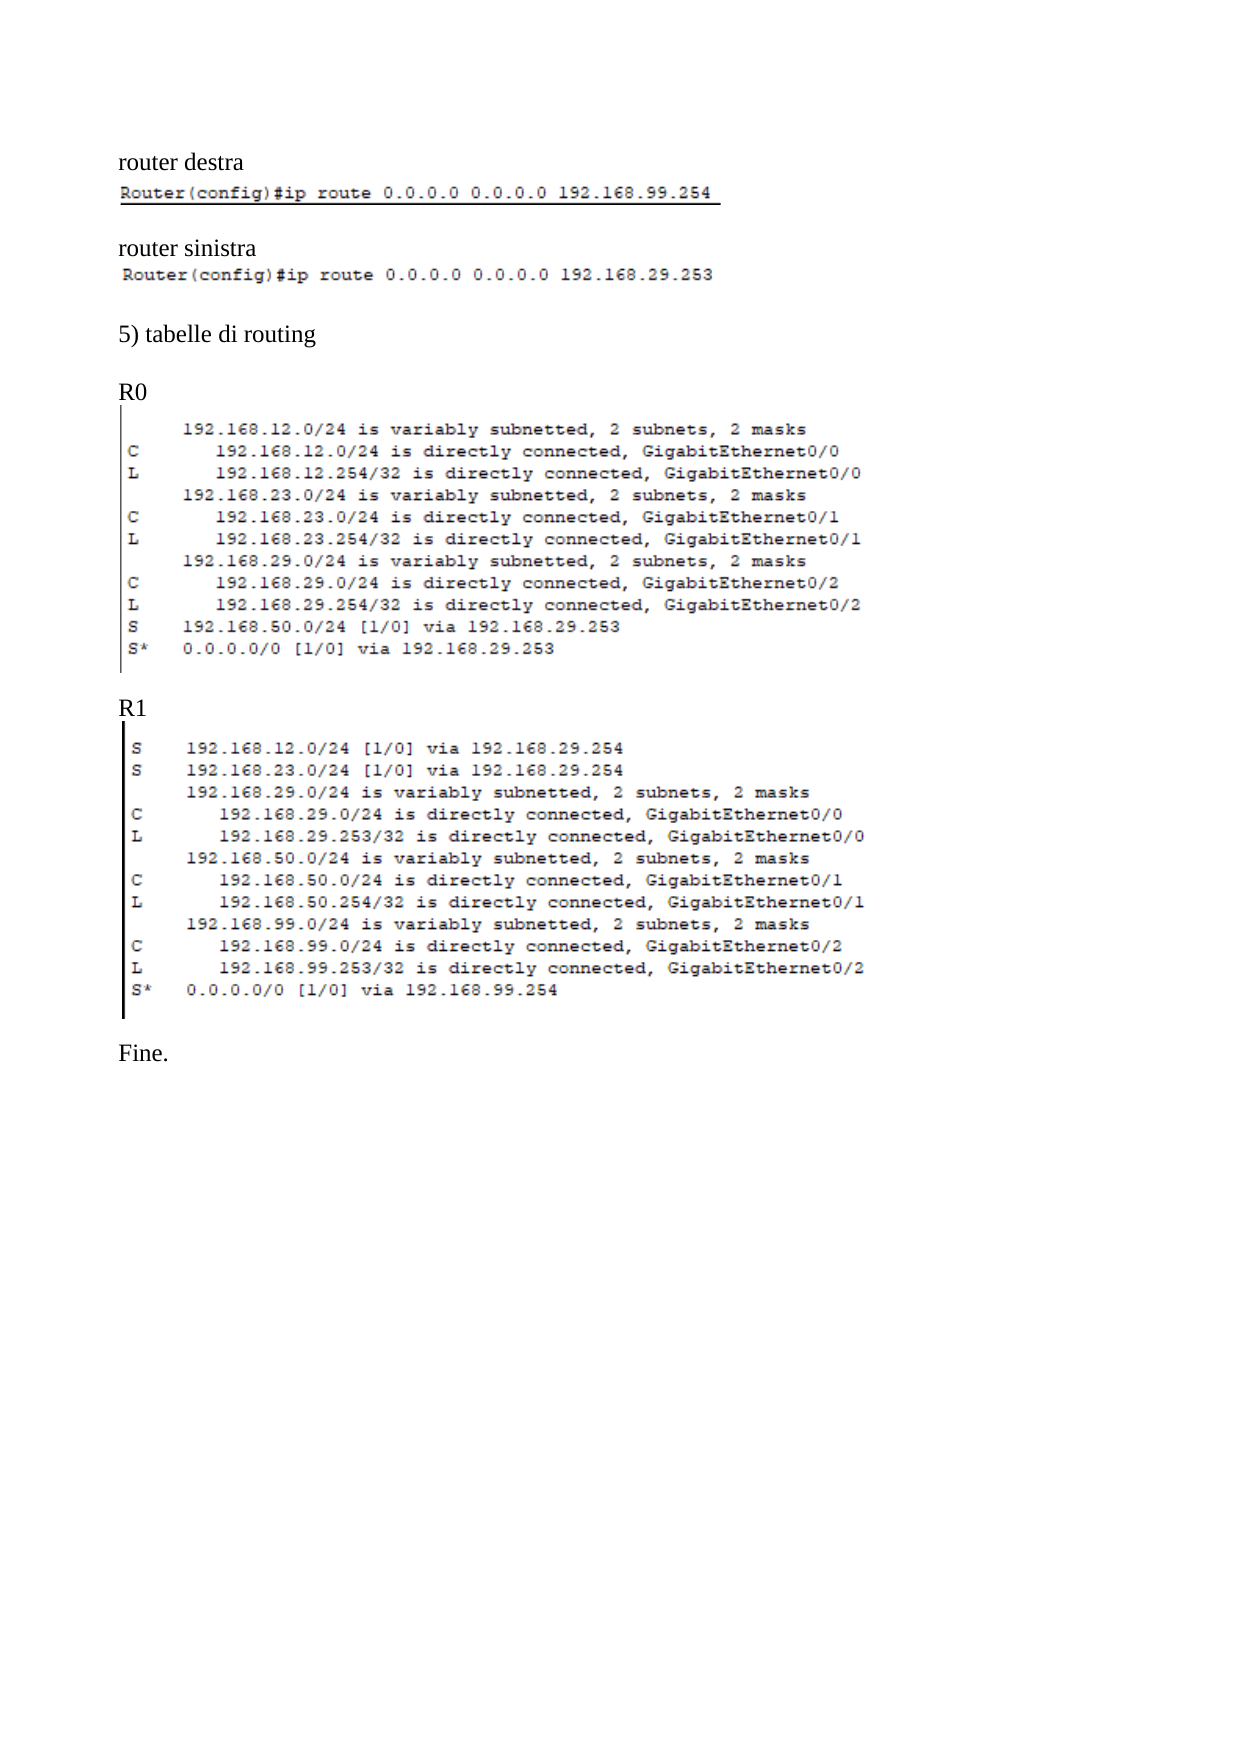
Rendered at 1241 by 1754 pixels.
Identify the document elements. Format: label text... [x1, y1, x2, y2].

picture [122, 721, 898, 1019]
picture [121, 261, 723, 290]
picture [120, 179, 721, 205]
text Fine. [118, 1038, 1122, 1067]
text 5) tabelle di routing [118, 319, 1122, 348]
text R1 [118, 693, 1122, 722]
text router sinistra [118, 233, 1122, 262]
text router destra [118, 147, 1122, 176]
text R0 [118, 377, 1122, 406]
picture [120, 405, 904, 673]
